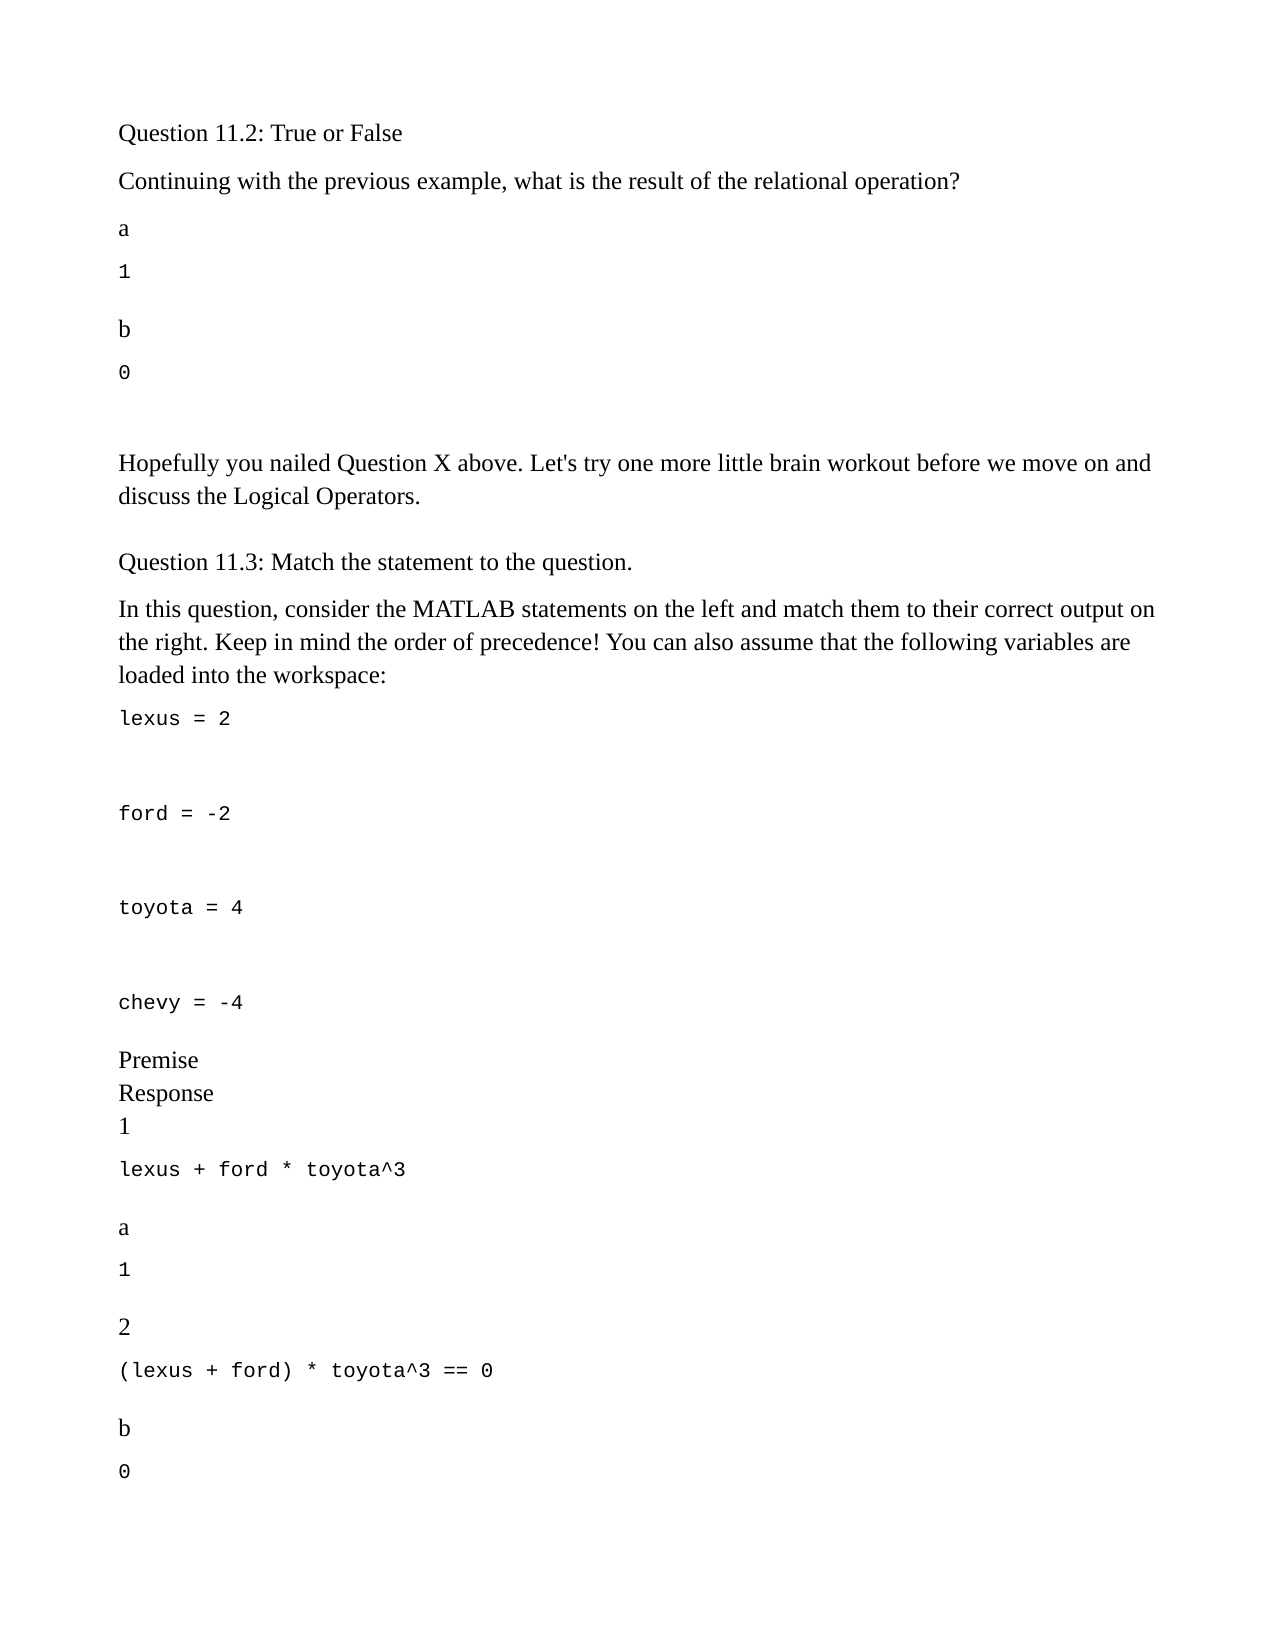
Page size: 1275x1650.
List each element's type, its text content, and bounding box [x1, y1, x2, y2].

text b [118, 314, 1157, 343]
text 1 [118, 1111, 1157, 1140]
text 0 [118, 362, 1157, 385]
text Question 11.3: Match the statement to the question. [118, 547, 1157, 576]
text a [118, 213, 1157, 242]
text toyota = 4 [118, 897, 1157, 921]
text (lexus + ford) * toyota^3 == 0 [118, 1360, 1157, 1384]
text chevy = -4 [118, 992, 1157, 1016]
text b [118, 1413, 1157, 1442]
text lexus = 2 [118, 708, 1157, 732]
text 0 [118, 1461, 1157, 1484]
text lexus + ford * toyota^3 [118, 1159, 1157, 1182]
text Question 11.2: True or False [118, 118, 1157, 147]
text a [118, 1212, 1157, 1241]
text 2 [118, 1312, 1157, 1341]
text Continuing with the previous example, what is the result of the relational operation? [118, 166, 1157, 194]
text 1 [118, 261, 1157, 284]
text Response [118, 1078, 1157, 1107]
text In this question, consider the MATLAB statements on the left and match them to their correct output on the right. Keep in mind the order of precedence! You can also assume that the following variables are loaded into the workspace: [118, 594, 1157, 689]
text Premise [118, 1045, 1157, 1074]
text Hopefully you nailed Question X above. Let's try one more little brain workout before we move on and discuss the Logical Operators. [118, 448, 1157, 509]
text 1 [118, 1259, 1157, 1283]
text ford = -2 [118, 803, 1157, 826]
